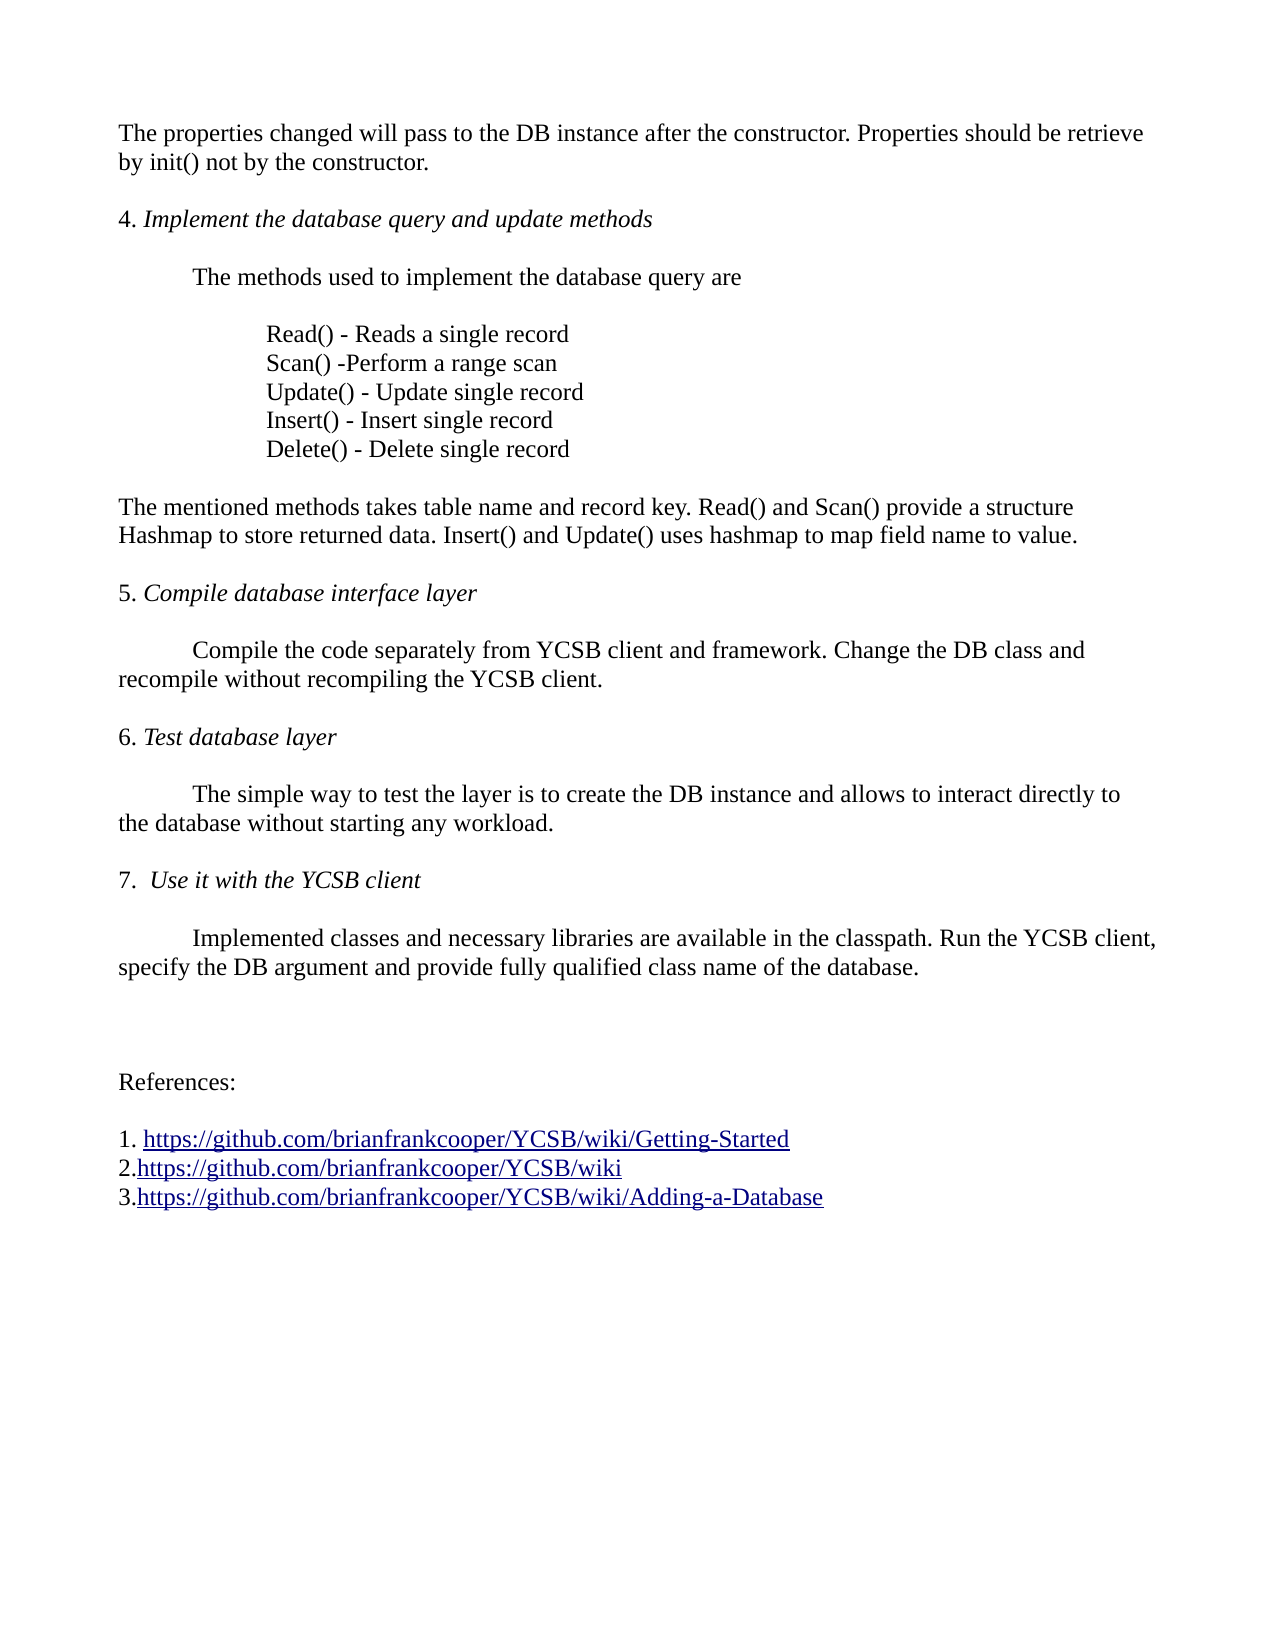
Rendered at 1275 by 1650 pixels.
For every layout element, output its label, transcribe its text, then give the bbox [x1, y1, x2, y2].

text 6. Test database layer [118, 722, 1157, 751]
text 1. https://github.com/brianfrankcooper/YCSB/wiki/Getting-Started [118, 1124, 1157, 1153]
text The methods used to implement the database query are [118, 262, 1157, 291]
text Read() - Reads a single record [118, 319, 1157, 348]
text Implemented classes and necessary libraries are available in the classpath. Run the YCSB client, specify the DB argument and provide fully qualified class name of the database. [118, 923, 1157, 981]
text References: [118, 1067, 1157, 1096]
text Delete() - Delete single record [118, 434, 1157, 463]
text The simple way to test the layer is to create the DB instance and allows to interact directly to the database without starting any workload. [118, 779, 1157, 837]
text The mentioned methods takes table name and record key. Read() and Scan() provide a structure Hashmap to store returned data. Insert() and Update() uses hashmap to map field name to value. [118, 492, 1157, 549]
text Scan() -Perform a range scan [118, 348, 1157, 377]
text 2.https://github.com/brianfrankcooper/YCSB/wiki [118, 1153, 1157, 1182]
text 4. Implement the database query and update methods [118, 204, 1157, 233]
text 3.https://github.com/brianfrankcooper/YCSB/wiki/Adding-a-Database [118, 1182, 1157, 1211]
text Insert() - Insert single record [118, 406, 1157, 434]
text Update() - Update single record [118, 377, 1157, 406]
text 7. Use it with the YCSB client [118, 866, 1157, 894]
text Compile the code separately from YCSB client and framework. Change the DB class and recompile without recompiling the YCSB client. [118, 636, 1157, 693]
text The properties changed will pass to the DB instance after the constructor. Properties should be retrieve by init() not by the constructor. [118, 118, 1157, 176]
text 5. Compile database interface layer [118, 578, 1157, 607]
